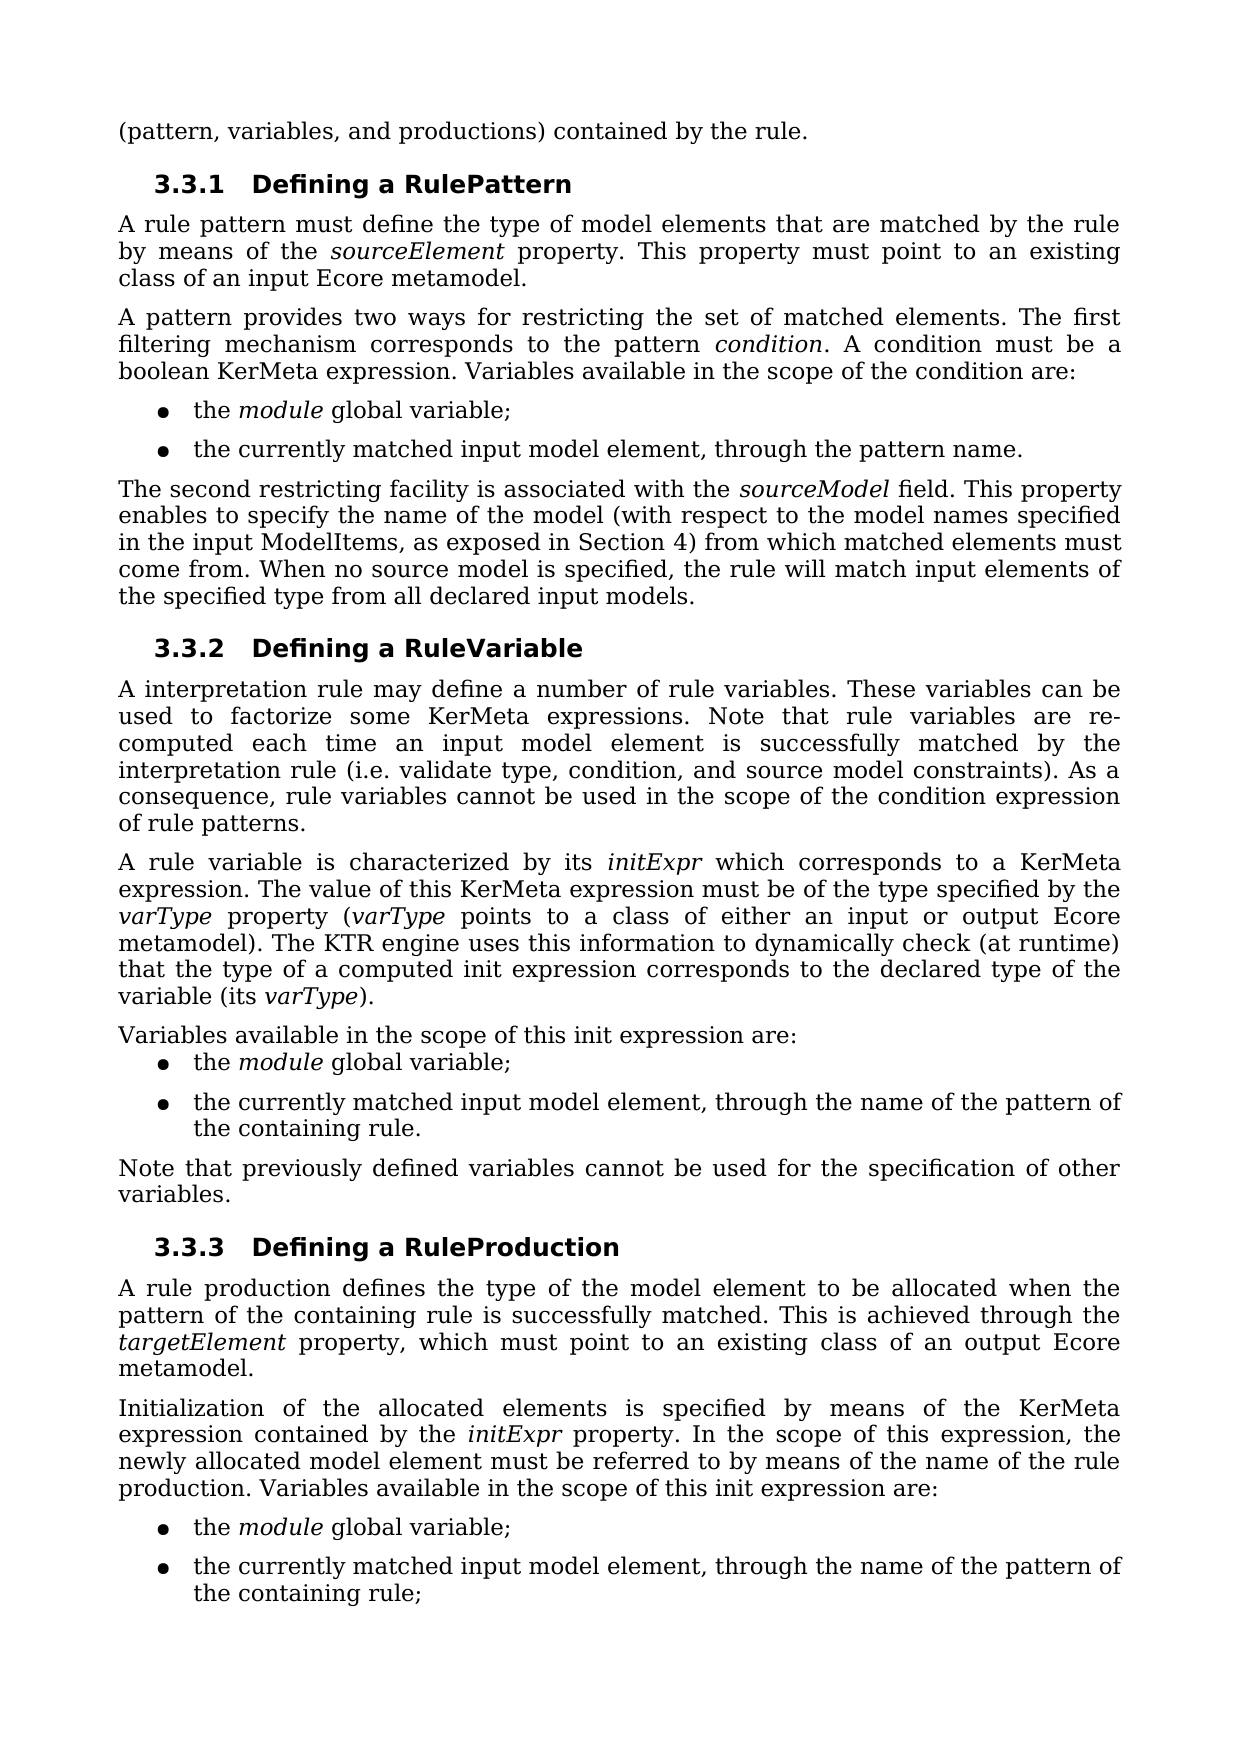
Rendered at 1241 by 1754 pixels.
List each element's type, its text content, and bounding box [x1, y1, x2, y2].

list the module global variable; [156, 397, 1122, 424]
subtitle Defining a RuleVariable [153, 635, 1122, 664]
subtitle Defining a RulePattern [153, 170, 1122, 199]
text Initialization of the allocated elements is specified by means of the KerMeta expression contained by the initExpr property. In the scope of this expression, the newly allocated model element must be referred to by means of the name of the rule production. Variables available in the scope of this init expression are: [118, 1395, 1122, 1502]
text (pattern, variables, and productions) contained by the rule. [118, 118, 1122, 145]
text A rule production defines the type of the model element to be allocated when the pattern of the containing rule is successfully matched. This is achieved through the targetElement property, which must point to an existing class of an output Ecore metamodel. [118, 1275, 1122, 1382]
text Note that previously defined variables cannot be used for the specification of other variables. [118, 1155, 1122, 1208]
list the currently matched input model element, through the pattern name. [156, 437, 1122, 463]
list the module global variable; [156, 1514, 1122, 1541]
text A rule variable is characterized by its initExpr which corresponds to a KerMeta expression. The value of this KerMeta expression must be of the type specified by the varType property (varType points to a class of either an input or output Ecore metamodel). The KTR engine uses this information to dynamically check (at runtime) that the type of a computed init expression corresponds to the declared type of the variable (its varType). [118, 849, 1122, 1010]
list the currently matched input model element, through the name of the pattern of the containing rule; [156, 1553, 1122, 1607]
text The second restricting facility is associated with the sourceModel field. This property enables to specify the name of the model (with respect to the model names specified in the input ModelItems, as exposed in Section 4) from which matched elements must come from. When no source model is specified, the rule will match input elements of the specified type from all declared input models. [118, 476, 1122, 610]
text A rule pattern must define the type of model elements that are matched by the rule by means of the sourceElement property. This property must point to an existing class of an input Ecore metamodel. [118, 212, 1122, 292]
text Variables available in the scope of this init expression are: [118, 1023, 1122, 1049]
subtitle Defining a RuleProduction [153, 1233, 1122, 1263]
text A interpretation rule may define a number of rule variables. These variables can be used to factorize some KerMeta expressions. Note that rule variables are re-computed each time an input model element is successfully matched by the interpretation rule (i.e. validate type, condition, and source model constraints). As a consequence, rule variables cannot be used in the scope of the condition expression of rule patterns. [118, 676, 1122, 837]
list the module global variable; [156, 1049, 1122, 1076]
text A pattern provides two ways for restricting the set of matched elements. The first filtering mechanism corresponds to the pattern condition. A condition must be a boolean KerMeta expression. Variables available in the scope of the condition are: [118, 304, 1122, 385]
list the currently matched input model element, through the name of the pattern of the containing rule. [156, 1089, 1122, 1142]
